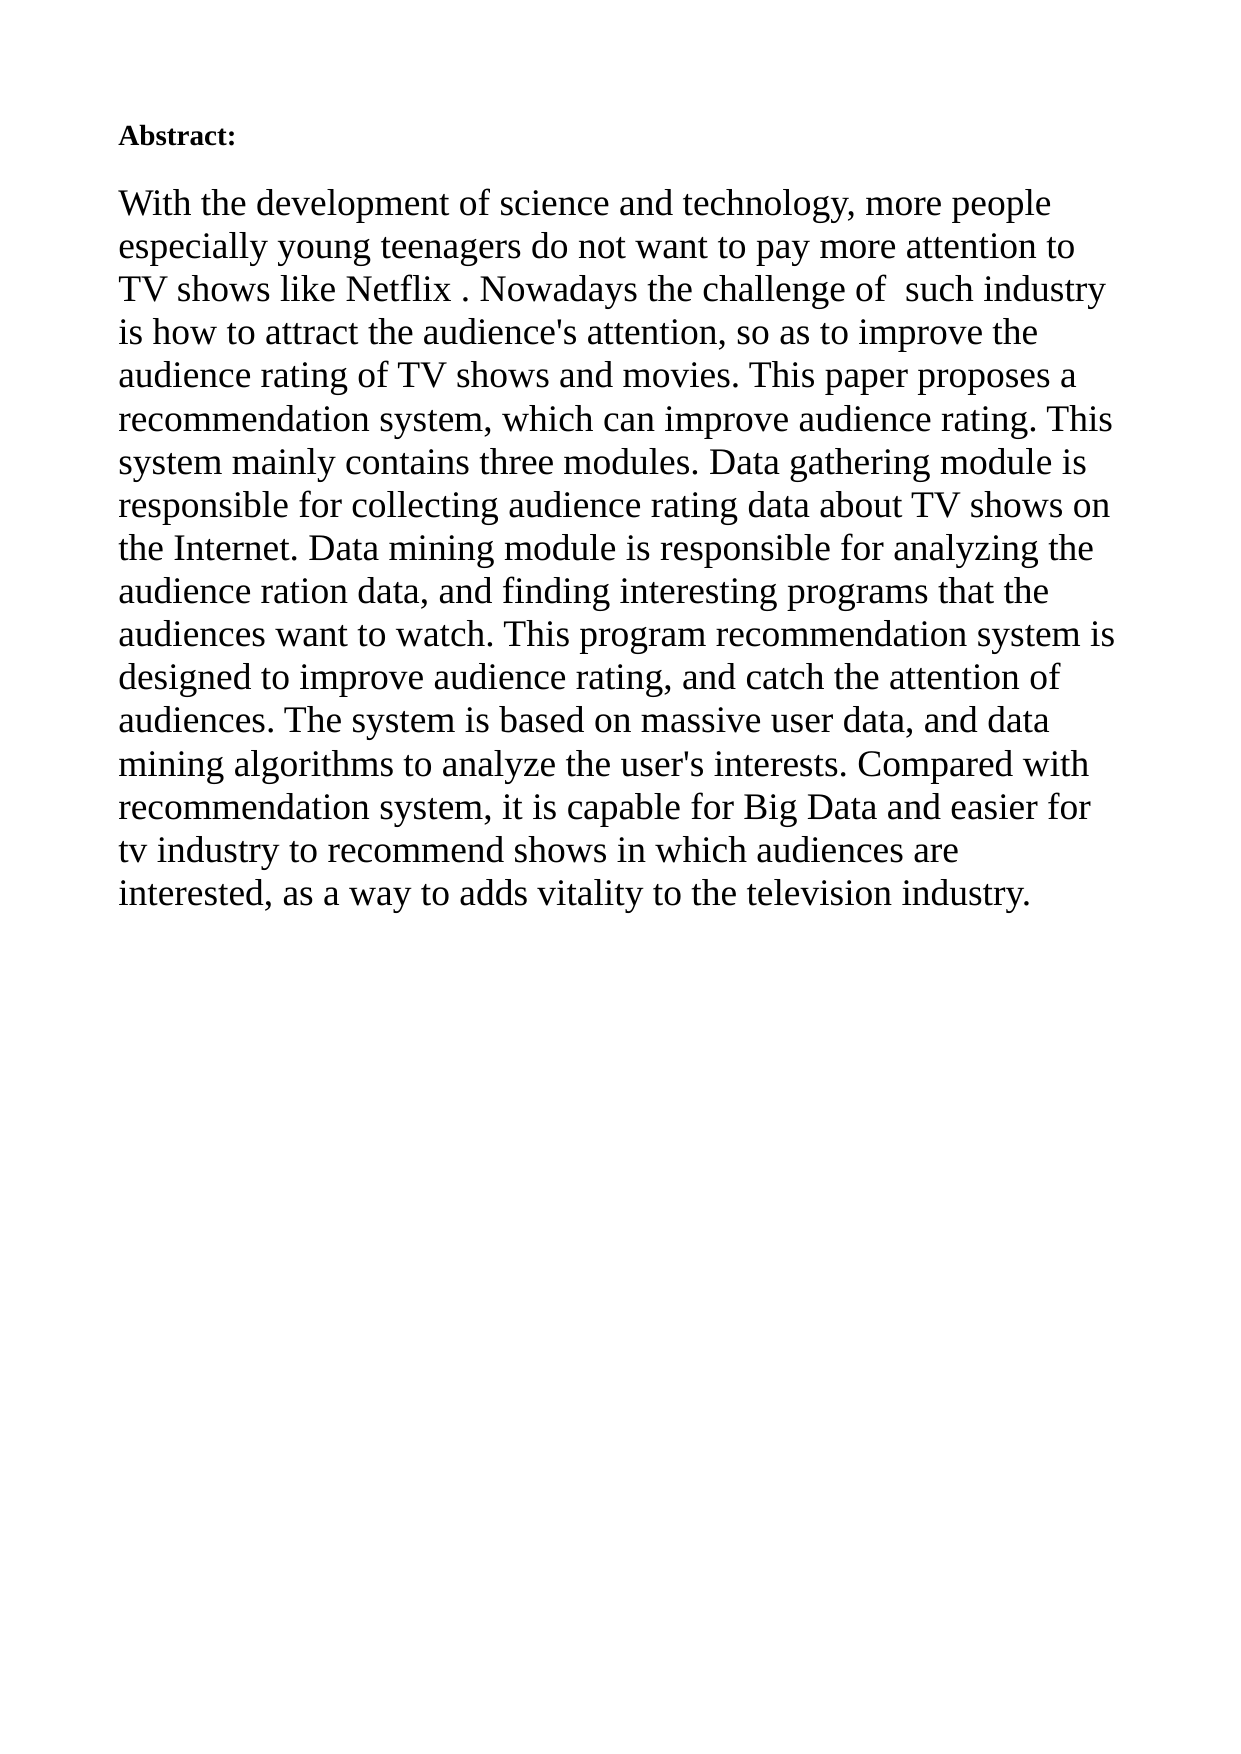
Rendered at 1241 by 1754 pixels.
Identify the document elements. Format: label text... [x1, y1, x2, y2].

text With the development of science and technology, more people especially young teenagers do not want to pay more attention to TV shows like Netflix . Nowadays the challenge of such industry is how to attract the audience's attention, so as to improve the audience rating of TV shows and movies. This paper proposes a recommendation system, which can improve audience rating. This system mainly contains three modules. Data gathering module is responsible for collecting audience rating data about TV shows on the Internet. Data mining module is responsible for analyzing the audience ration data, and finding interesting programs that the audiences want to watch. This program recommendation system is designed to improve audience rating, and catch the attention of audiences. The system is based on massive user data, and data mining algorithms to analyze the user's interests. Compared with recommendation system, it is capable for Big Data and easier for tv industry to recommend shows in which audiences are interested, as a way to adds vitality to the television industry. [118, 180, 1122, 913]
text Abstract: [118, 118, 1122, 152]
